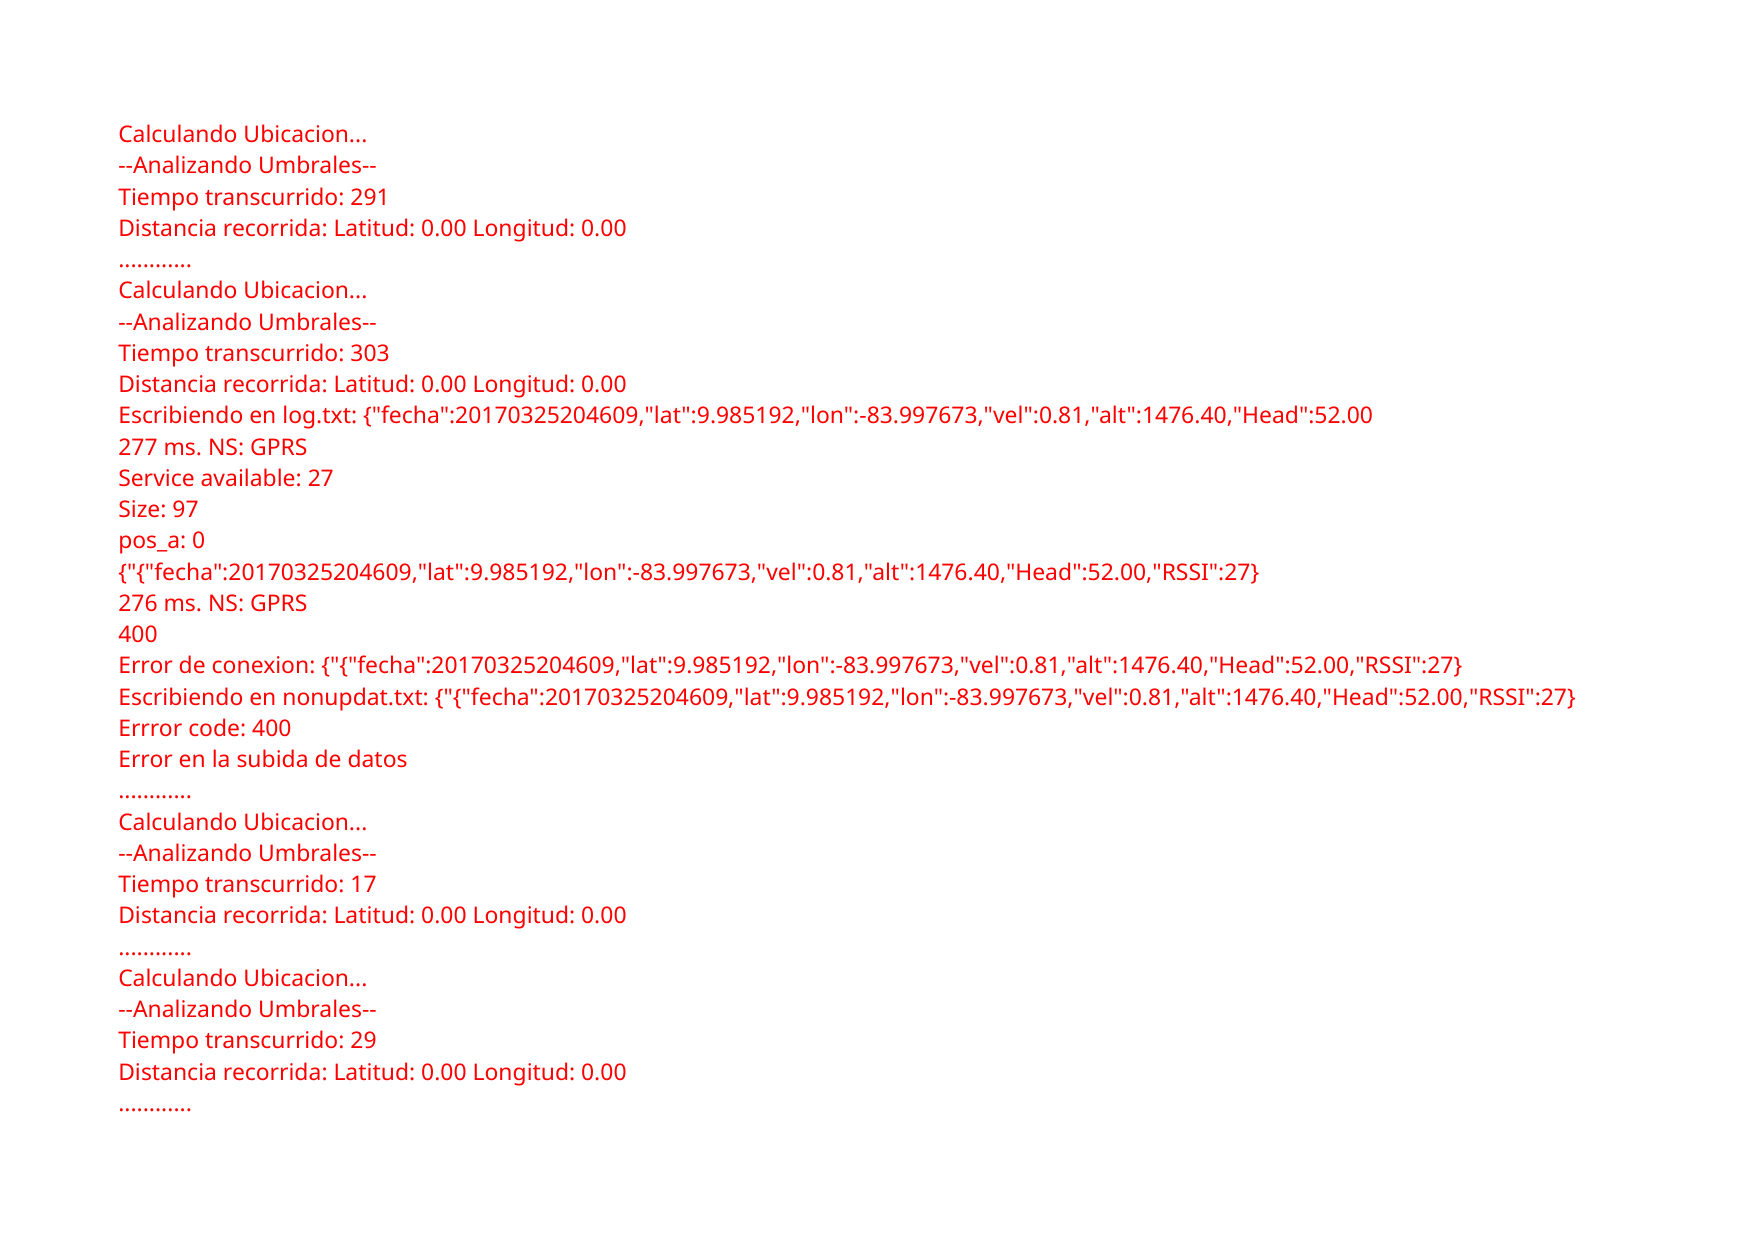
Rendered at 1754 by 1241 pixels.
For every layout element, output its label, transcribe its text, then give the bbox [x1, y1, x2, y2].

text Calculando Ubicacion... [118, 806, 1636, 837]
text --Analizando Umbrales-- [118, 837, 1636, 868]
text Distancia recorrida: Latitud: 0.00 Longitud: 0.00 [118, 899, 1636, 931]
text ............ [118, 1087, 1636, 1118]
text Calculando Ubicacion... [118, 274, 1636, 306]
text ............ [118, 774, 1636, 806]
text ............ [118, 243, 1636, 274]
text Tiempo transcurrido: 303 [118, 337, 1636, 368]
text {"{"fecha":20170325204609,"lat":9.985192,"lon":-83.997673,"vel":0.81,"alt":1476.40,"Head":52.00,"RSSI":27} [118, 556, 1636, 587]
text Size: 97 [118, 493, 1636, 524]
text Error en la subida de datos [118, 743, 1636, 774]
text Service available: 27 [118, 462, 1636, 493]
text 277 ms. NS: GPRS [118, 431, 1636, 462]
text Escribiendo en log.txt: {"fecha":20170325204609,"lat":9.985192,"lon":-83.997673,"vel":0.81,"alt":1476.40,"Head":52.00 [118, 399, 1636, 431]
text --Analizando Umbrales-- [118, 149, 1636, 181]
text Escribiendo en nonupdat.txt: {"{"fecha":20170325204609,"lat":9.985192,"lon":-83.997673,"vel":0.81,"alt":1476.40,"Head":52.00,"RSSI":27} Errror code: 400 [118, 681, 1636, 743]
text --Analizando Umbrales-- [118, 993, 1636, 1024]
text Distancia recorrida: Latitud: 0.00 Longitud: 0.00 [118, 368, 1636, 399]
text --Analizando Umbrales-- [118, 306, 1636, 337]
text ............ [118, 931, 1636, 962]
text Tiempo transcurrido: 17 [118, 868, 1636, 899]
text Calculando Ubicacion... [118, 118, 1636, 149]
text Distancia recorrida: Latitud: 0.00 Longitud: 0.00 [118, 1056, 1636, 1087]
text 276 ms. NS: GPRS [118, 587, 1636, 618]
text Tiempo transcurrido: 29 [118, 1024, 1636, 1056]
text Tiempo transcurrido: 291 [118, 181, 1636, 212]
text Error de conexion: {"{"fecha":20170325204609,"lat":9.985192,"lon":-83.997673,"vel":0.81,"alt":1476.40,"Head":52.00,"RSSI":27} [118, 649, 1636, 681]
text Calculando Ubicacion... [118, 962, 1636, 993]
text pos_a: 0 [118, 524, 1636, 556]
text 400 [118, 618, 1636, 649]
text Distancia recorrida: Latitud: 0.00 Longitud: 0.00 [118, 212, 1636, 243]
